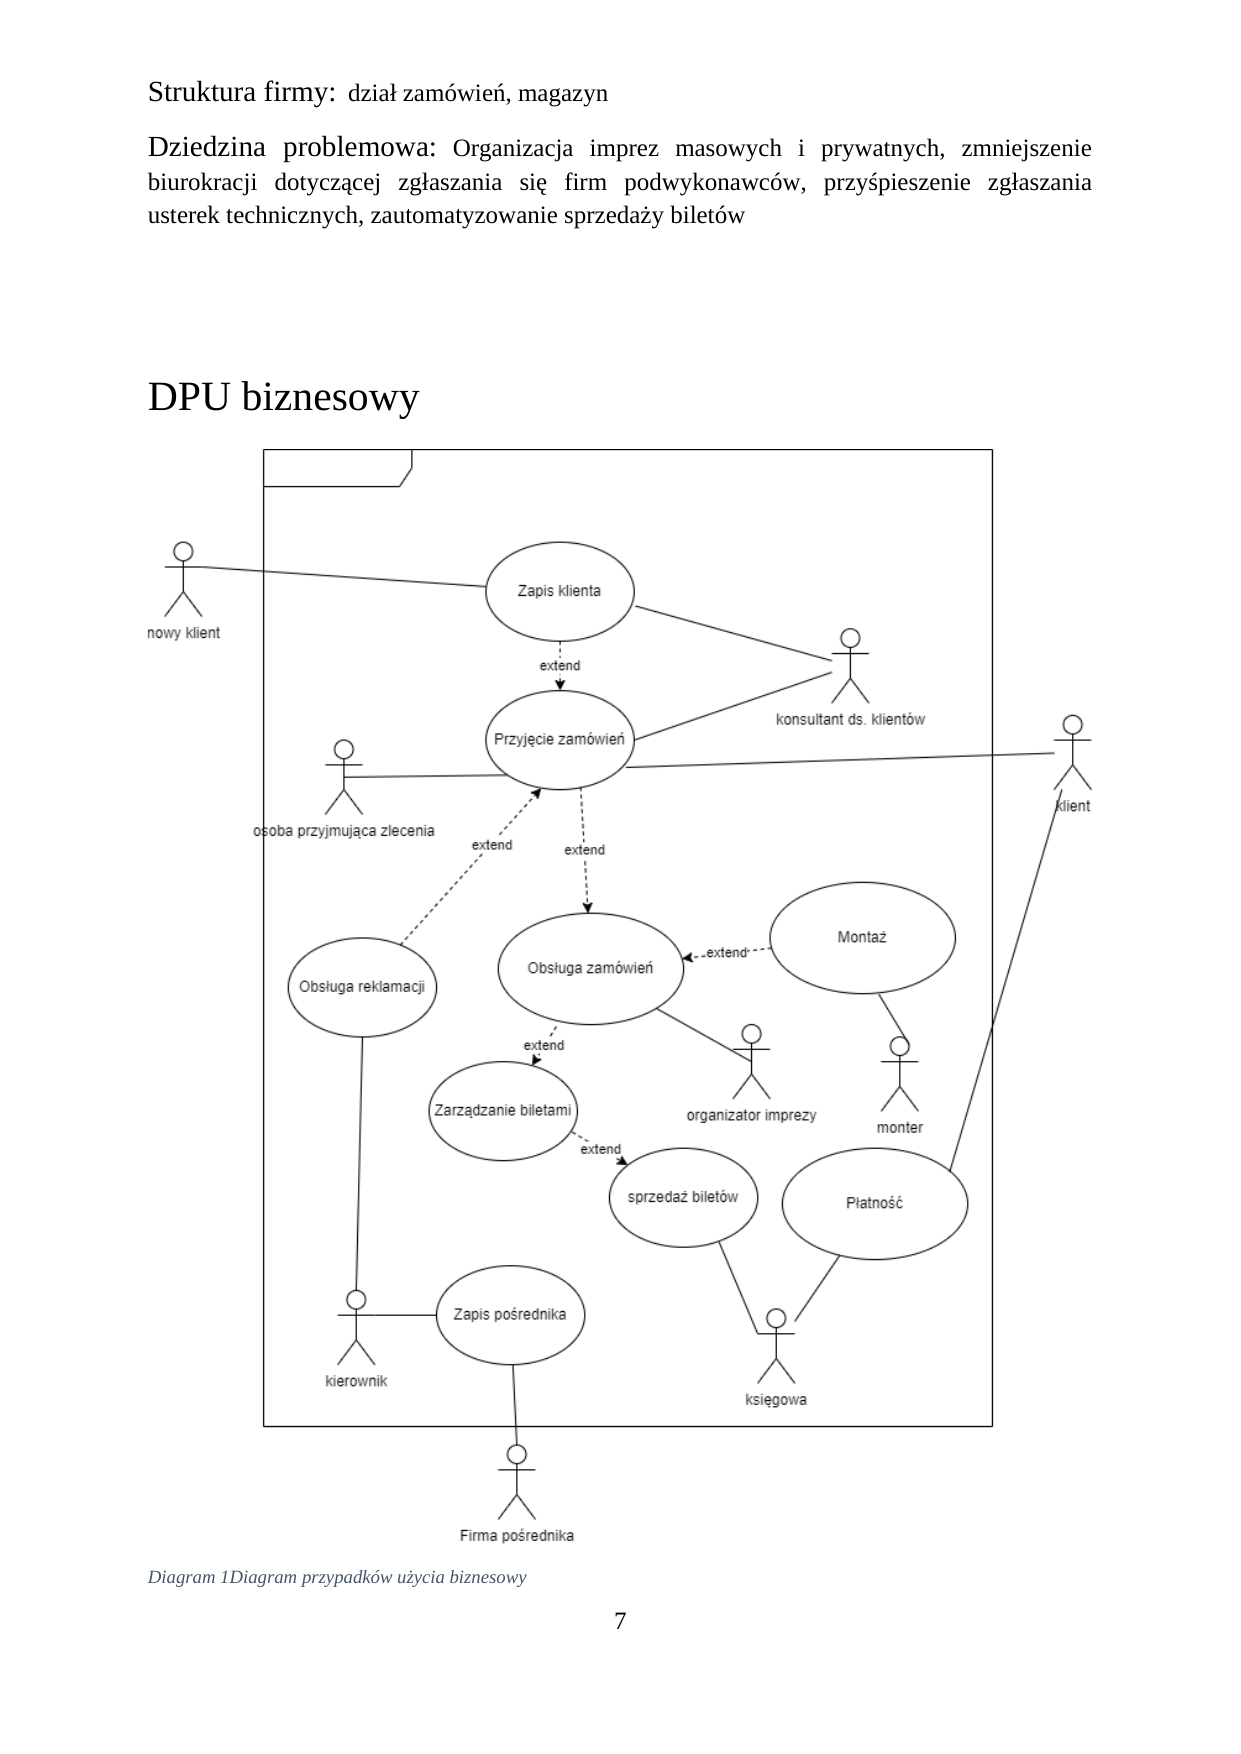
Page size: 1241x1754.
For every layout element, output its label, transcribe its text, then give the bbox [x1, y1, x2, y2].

subtitle DPU biznesowy [148, 371, 1093, 419]
text Diagram 1Diagram przypadków użycia biznesowy [148, 1566, 1093, 1588]
text Dziedzina problemowa: Organizacja imprez masowych i prywatnych, zmniejszenie biurokracji dotyczącej zgłaszania się firm podwykonawców, przyśpieszenie zgłaszania usterek technicznych, zautomatyzowanie sprzedaży biletów [148, 129, 1093, 228]
text Struktura firmy: dział zamówień, magazyn [148, 74, 1093, 107]
